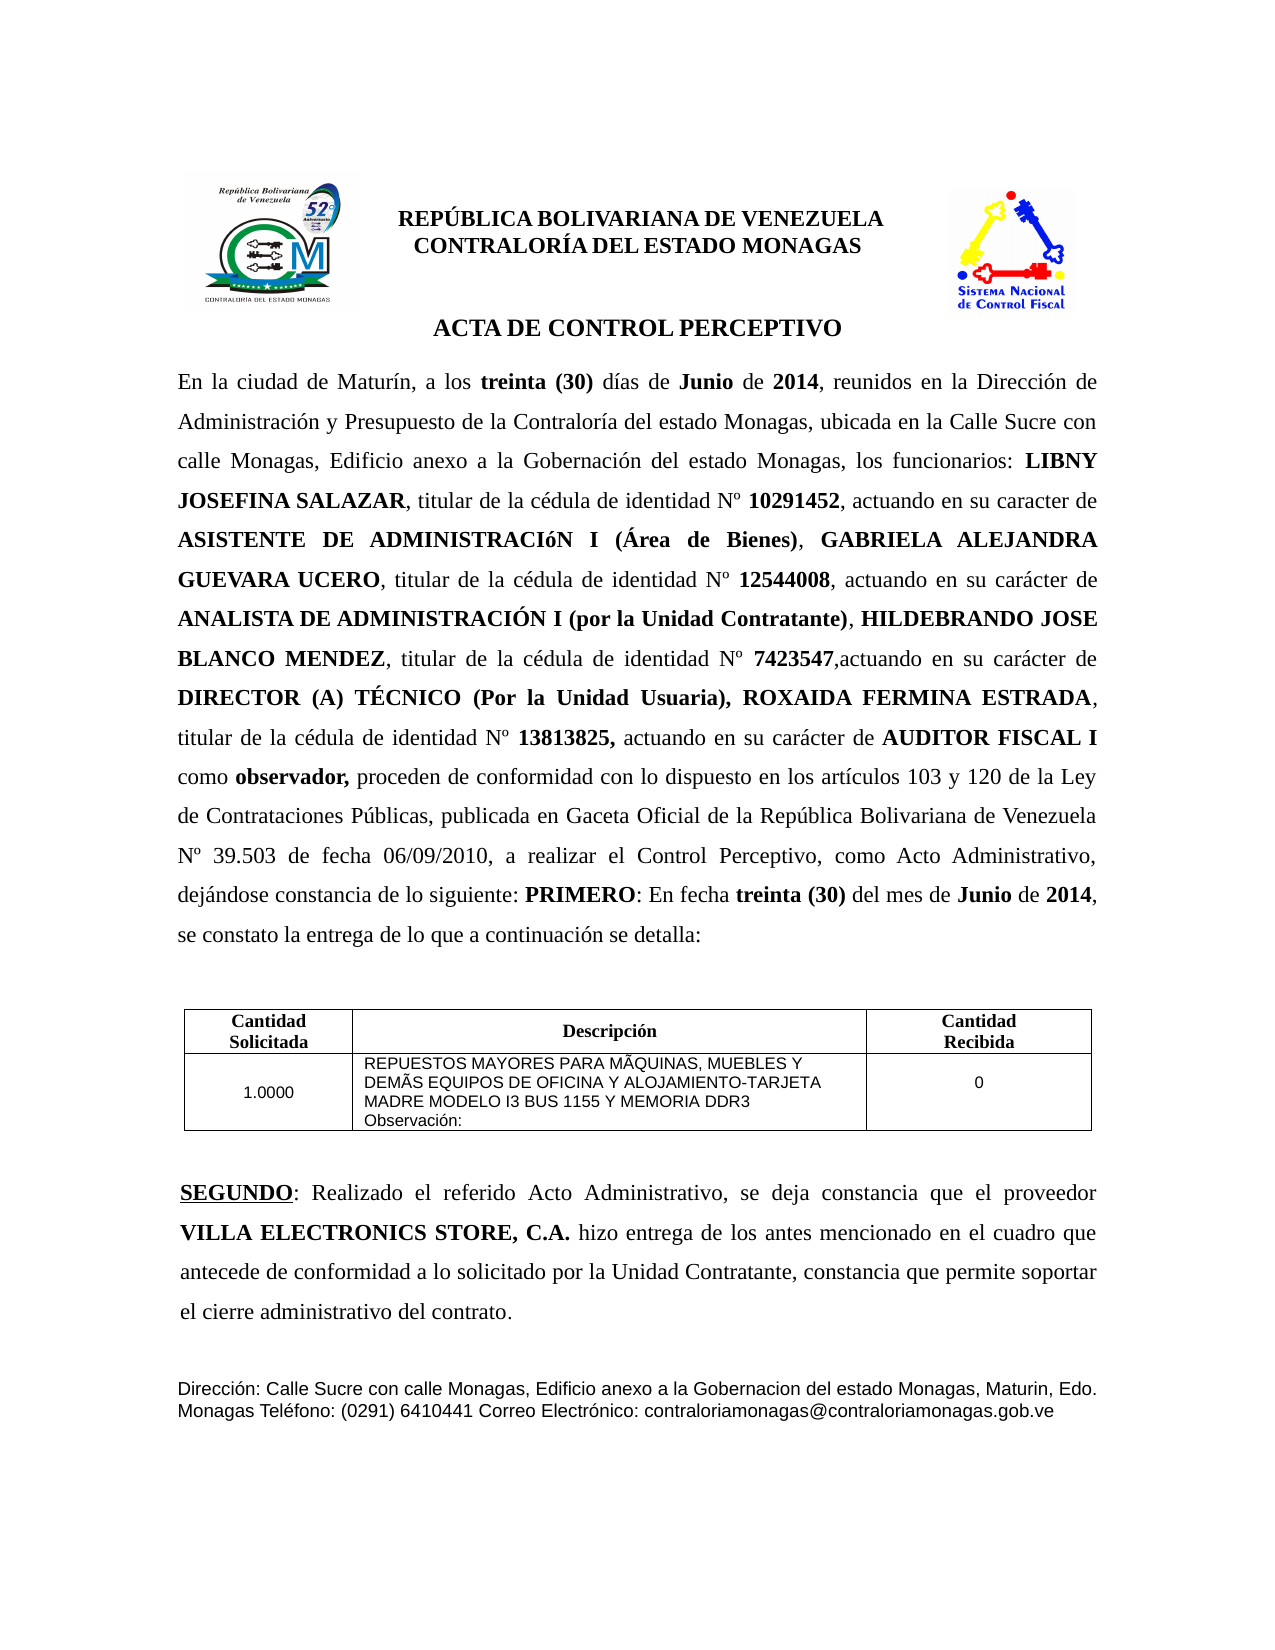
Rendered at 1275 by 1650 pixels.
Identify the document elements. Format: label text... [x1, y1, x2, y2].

text ACTA DE CONTROL PERCEPTIVO [177, 313, 1098, 342]
table_header Descripción [353, 1010, 866, 1053]
table_cell 0 [867, 1054, 1091, 1130]
picture [182, 171, 363, 314]
table_header Cantidad Solicitada [185, 1010, 352, 1053]
table_cell REPUESTOS MAYORES PARA MÃQUINAS, MUEBLES Y DEMÃS EQUIPOS DE OFICINA Y ALOJAMIENTO-TARJETA MADRE MODELO I3 BUS 1155 Y MEMORIA DDR3 Observación: [353, 1054, 866, 1130]
table_cell 1.0000 [185, 1054, 352, 1130]
table_header Cantidad Recibida [867, 1010, 1091, 1053]
text SEGUNDO: Realizado el referido Acto Administrativo, se deja constancia que el proveedor VILLA ELECTRONICS STORE, C.A. hizo entrega de los antes mencionado en el cuadro que antecede de conformidad a lo solicitado por la Unidad Contratante, constancia que permite soportar el cierre administrativo del contrato. [180, 1179, 1098, 1324]
text En la ciudad de Maturín, a los treinta (30) días de Junio de 2014, reunidos en la Dirección de Administración y Presupuesto de la Contraloría del estado Monagas, ubicada en la Calle Sucre con calle Monagas, Edificio anexo a la Gobernación del estado Monagas, los funcionarios: LIBNY JOSEFINA SALAZAR, titular de la cédula de identidad Nº 10291452, actuando en su caracter de ASISTENTE DE ADMINISTRACIóN I (Área de Bienes), GABRIELA ALEJANDRA GUEVARA UCERO, titular de la cédula de identidad Nº 12544008, actuando en su carácter de ANALISTA DE ADMINISTRACIÓN I (por la Unidad Contratante), HILDEBRANDO JOSE BLANCO MENDEZ, titular de la cédula de identidad Nº 7423547,actuando en su carácter de DIRECTOR (A) TÉCNICO (Por la Unidad Usuaria), ROXAIDA FERMINA ESTRADA, titular de la cédula de identidad Nº 13813825, actuando en su carácter de AUDITOR FISCAL I como observador, proceden de conformidad con lo dispuesto en los artículos 103 y 120 de la Ley de Contrataciones Públicas, publicada en Gaceta Oficial de la República Bolivariana de Venezuela Nº 39.503 de fecha 06/09/2010, a realizar el Control Perceptivo, como Acto Administrativo, dejándose constancia de lo siguiente: PRIMERO: En fecha treinta (30) del mes de Junio de 2014, se constato la entrega de lo que a continuación se detalla: [177, 368, 1098, 947]
picture [948, 188, 1076, 312]
